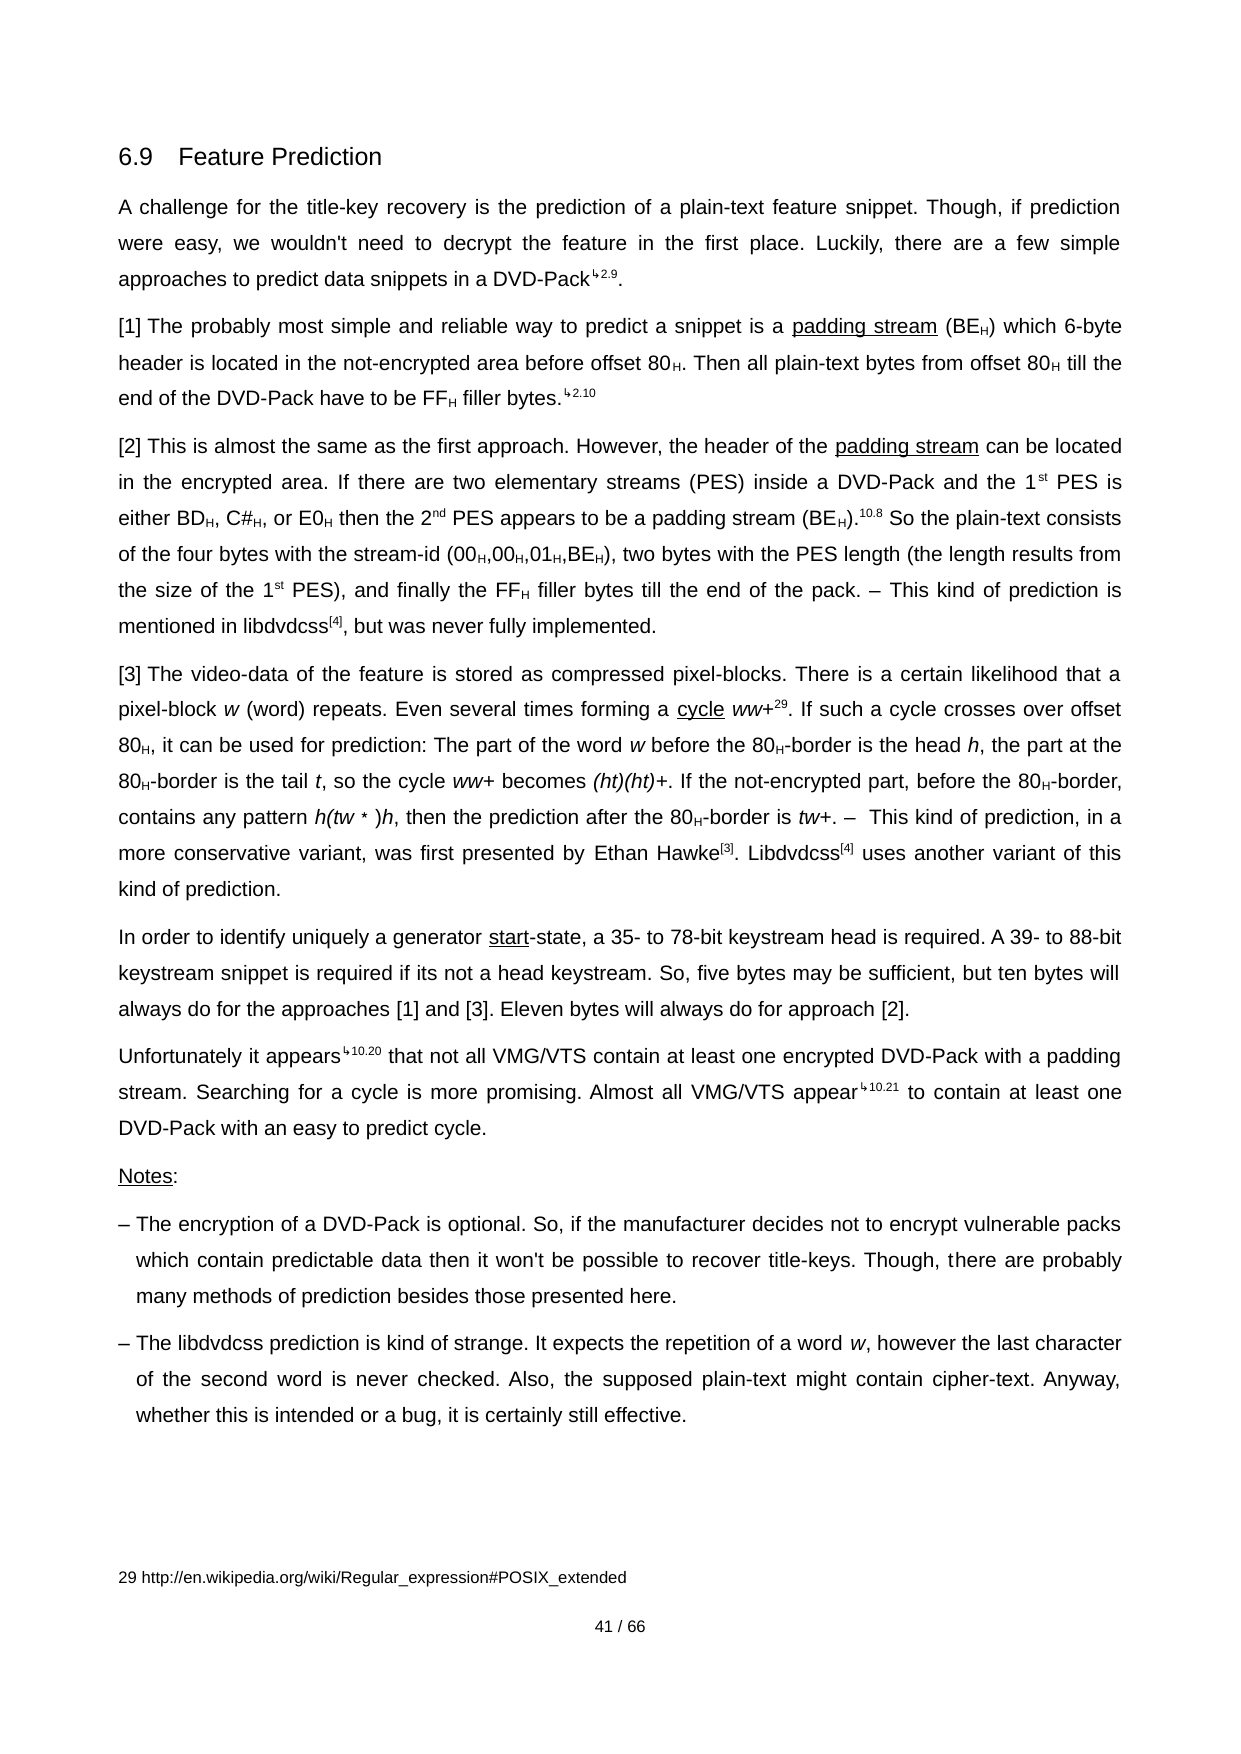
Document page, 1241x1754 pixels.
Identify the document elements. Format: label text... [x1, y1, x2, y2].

list The libdvdcss prediction is kind of strange. It expects the repetition of a word w, however the last character of the second word is never checked. Also, the supposed plain-text might contain cipher-text. Anyway, whether this is intended or a bug, it is certainly still effective. [118, 1331, 1122, 1427]
list The video-data of the feature is stored as compressed pixel-blocks. There is a certain likelihood that a pixel-block w (word) repeats. Even several times forming a cycle ww+. If such a cycle crosses over offset 80H, it can be used for prediction: The part of the word w before the 80H-border is the head h, the part at the 80H-border is the tail t, so the cycle ww+ becomes (ht)(ht)+. If the not-encrypted part, before the 80H-border, contains any pattern h(tw﹡)h, then the prediction after the 80H-border is tw+. – This kind of prediction, in a more conservative variant, was first presented by Ethan Hawke[3]. Libdvdcss[4] uses another variant of this kind of prediction. [118, 661, 1122, 901]
list http://en.wikipedia.org/wiki/Regular_expression#POSIX_extended [118, 1568, 1122, 1587]
subtitle Feature Prediction [118, 142, 1122, 171]
text In order to identify uniquely a generator start-state, a 35- to 78-bit keystream head is required. A 39- to 88-bit keystream snippet is required if its not a head keystream. So, five bytes may be sufficient, but ten bytes will always do for the approaches [1] and [3]. Eleven bytes will always do for approach [2]. [118, 925, 1122, 1021]
list The encryption of a DVD-Pack is optional. So, if the manufacturer decides not to encrypt vulnerable packs which contain predictable data then it won't be possible to recover title-keys. Though, there are probably many methods of prediction besides those presented here. [118, 1212, 1122, 1307]
text A challenge for the title-key recovery is the prediction of a plain-text feature snippet. Though, if prediction were easy, we wouldn't need to decrypt the feature in the first place. Luckily, there are a few simple approaches to predict data snippets in a DVD-Pack↳2.9. [118, 195, 1122, 291]
list The probably most simple and reliable way to predict a snippet is a padding stream (BEH) which 6-byte header is located in the not-encrypted area before offset 80H. Then all plain-text bytes from offset 80H till the end of the DVD-Pack have to be FFH filler bytes.↳2.10 [118, 314, 1122, 410]
text Unfortunately it appears↳10.20 that not all VMG/VTS contain at least one encrypted DVD-Pack with a padding stream. Searching for a cycle is more promising. Almost all VMG/VTS appear↳10.21 to contain at least one DVD-Pack with an easy to predict cycle. [118, 1044, 1122, 1140]
list This is almost the same as the first approach. However, the header of the padding stream can be located in the encrypted area. If there are two elementary streams (PES) inside a DVD-Pack and the 1st PES is either BDH, C#H, or E0H then the 2nd PES appears to be a padding stream (BEH).10.8 So the plain-text consists of the four bytes with the stream-id (00H,00H,01H,BEH), two bytes with the PES length (the length results from the size of the 1st PES), and finally the FFH filler bytes till the end of the pack. – This kind of prediction is mentioned in libdvdcss[4], but was never fully implemented. [118, 434, 1122, 638]
text Notes: [118, 1164, 1122, 1188]
